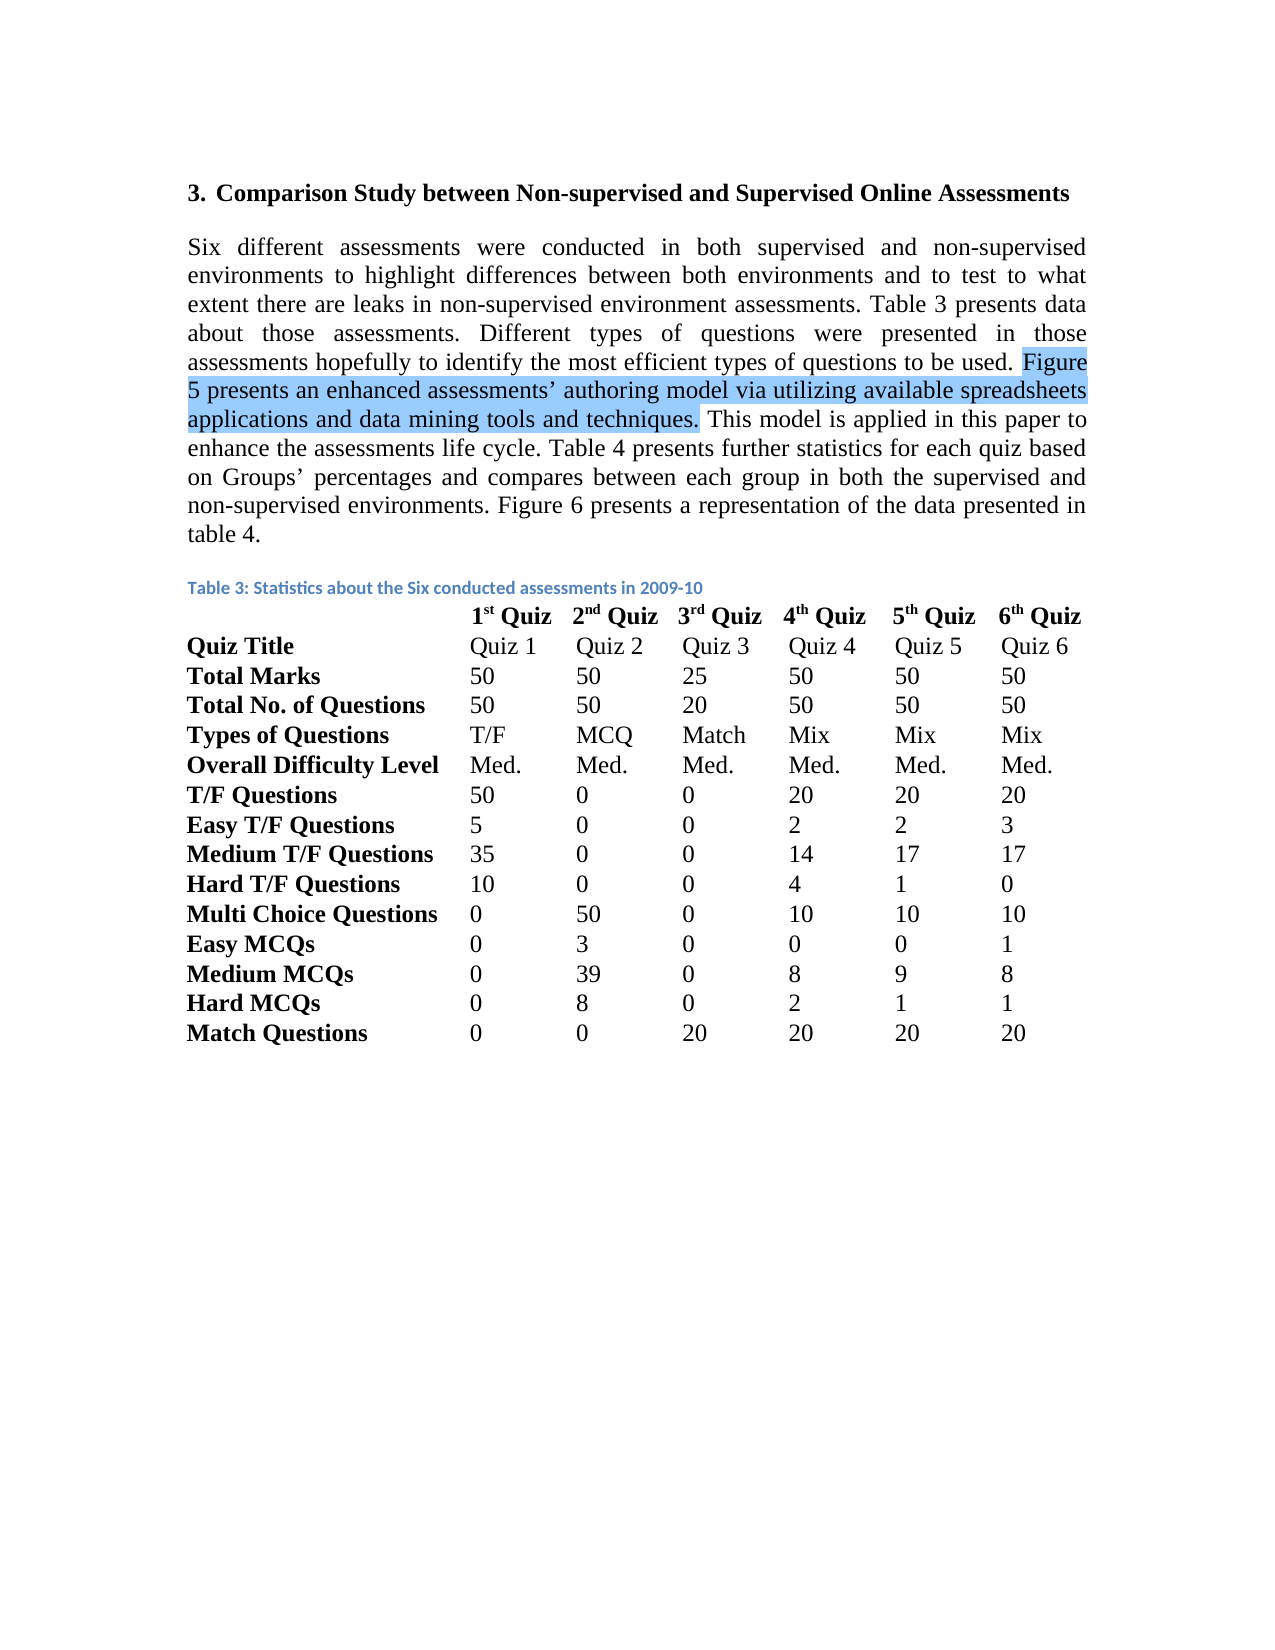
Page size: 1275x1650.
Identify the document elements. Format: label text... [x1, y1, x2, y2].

table_cell Quiz Title [176, 631, 458, 660]
table_cell 50 [884, 691, 989, 719]
table_cell 20 [990, 1018, 1097, 1047]
list Comparison Study between Non-supervised and Supervised Online Assessments [187, 178, 1087, 207]
table_cell Total Marks [176, 661, 458, 689]
table_cell T/F Questions [176, 780, 458, 809]
table_cell 50 [565, 661, 670, 689]
table_header 6th Quiz [990, 601, 1097, 630]
table_cell 50 [459, 691, 564, 719]
table_cell Quiz 6 [990, 631, 1097, 660]
table_cell 10 [778, 899, 883, 928]
table_cell Mix [884, 720, 989, 749]
table_cell Easy T/F Questions [176, 810, 458, 838]
table_cell 0 [671, 840, 777, 868]
table_cell 0 [671, 899, 777, 928]
table_cell 0 [671, 810, 777, 838]
table_cell T/F [459, 720, 564, 749]
table_cell 0 [671, 780, 777, 809]
table_cell 20 [778, 1018, 883, 1047]
table_cell 50 [778, 691, 883, 719]
table_cell 0 [565, 840, 670, 868]
table_cell 0 [565, 869, 670, 898]
table_cell 0 [459, 1018, 564, 1047]
table_cell MCQ [565, 720, 670, 749]
table_cell 20 [778, 780, 883, 809]
text Table 3: Statistics about the Six conducted assessments in 2009-10 [187, 576, 1087, 599]
table_cell 20 [671, 691, 777, 719]
table_cell 10 [884, 899, 989, 928]
table_cell 8 [778, 959, 883, 987]
table_cell 50 [990, 691, 1097, 719]
table_cell Medium T/F Questions [176, 840, 458, 868]
table_cell 3 [990, 810, 1097, 838]
table_cell 50 [459, 661, 564, 689]
text Six different assessments were conducted in both supervised and non-supervised environments to highlight differences between both environments and to test to what extent there are leaks in non-supervised environment assessments. Table 3 presents data about those assessments. Different types of questions were presented in those assessments hopefully to identify the most efficient types of questions to be used. Figure 5 presents an enhanced assessments’ authoring model via utilizing available spreadsheets applications and data mining tools and techniques. This model is applied in this paper to enhance the assessments life cycle. Table 4 presents further statistics for each quiz based on Groups’ percentages and compares between each group in both the supervised and non-supervised environments. Figure 6 presents a representation of the data presented in table 4. [187, 232, 1087, 548]
table_cell Match [671, 720, 777, 749]
table_cell 50 [778, 661, 883, 689]
table_cell 17 [884, 840, 989, 868]
table_cell Match Questions [176, 1018, 458, 1047]
table_cell 2 [778, 989, 883, 1017]
table_cell 9 [884, 959, 989, 987]
table_cell Mix [778, 720, 883, 749]
table_cell 4 [778, 869, 883, 898]
table_cell 1 [990, 989, 1097, 1017]
table_cell 0 [565, 780, 670, 809]
table_cell 14 [778, 840, 883, 868]
table_cell 0 [990, 869, 1097, 898]
table_cell 0 [671, 869, 777, 898]
table_cell 0 [671, 989, 777, 1017]
table_cell 0 [565, 810, 670, 838]
table_cell 8 [565, 989, 670, 1017]
table_cell 20 [884, 780, 989, 809]
table_cell Hard T/F Questions [176, 869, 458, 898]
table_cell 10 [990, 899, 1097, 928]
table_cell 0 [778, 929, 883, 958]
table_cell Med. [459, 750, 564, 779]
table_cell Medium MCQs [176, 959, 458, 987]
table_cell 2 [778, 810, 883, 838]
table_cell 8 [990, 959, 1097, 987]
table_cell 1 [884, 989, 989, 1017]
table_cell Quiz 1 [459, 631, 564, 660]
table_cell 0 [459, 899, 564, 928]
table_cell 20 [884, 1018, 989, 1047]
table_cell 50 [459, 780, 564, 809]
table_cell 0 [459, 959, 564, 987]
table_cell 0 [459, 929, 564, 958]
table_cell Quiz 5 [884, 631, 989, 660]
table_cell 5 [459, 810, 564, 838]
table_cell 39 [565, 959, 670, 987]
table_cell 0 [459, 989, 564, 1017]
table_cell 20 [990, 780, 1097, 809]
table_cell Types of Questions [176, 720, 458, 749]
table_cell Quiz 4 [778, 631, 883, 660]
table_cell 20 [671, 1018, 777, 1047]
table_cell 50 [990, 661, 1097, 689]
table_cell 1 [884, 869, 989, 898]
table_cell 17 [990, 840, 1097, 868]
table_cell Quiz 3 [671, 631, 777, 660]
table_cell Easy MCQs [176, 929, 458, 958]
table_cell 50 [565, 691, 670, 719]
table_cell 50 [565, 899, 670, 928]
table_cell Quiz 2 [565, 631, 670, 660]
table_cell Mix [990, 720, 1097, 749]
table_cell Multi Choice Questions [176, 899, 458, 928]
table_cell Overall Difficulty Level [176, 750, 458, 779]
table_cell 1 [990, 929, 1097, 958]
table_header 5th Quiz [884, 601, 989, 630]
table_cell Hard MCQs [176, 989, 458, 1017]
table_cell Med. [778, 750, 883, 779]
table_header 4th Quiz [778, 601, 883, 630]
table_cell Med. [565, 750, 670, 779]
table_cell Total No. of Questions [176, 691, 458, 719]
table_cell 3 [565, 929, 670, 958]
table_header 3rd Quiz [671, 601, 777, 630]
table_cell Med. [671, 750, 777, 779]
table_cell 25 [671, 661, 777, 689]
table_cell 0 [565, 1018, 670, 1047]
table_cell 0 [671, 929, 777, 958]
table_cell 10 [459, 869, 564, 898]
table_cell 35 [459, 840, 564, 868]
table_header 2nd Quiz [565, 601, 670, 630]
table_header 1st Quiz [459, 601, 564, 630]
table_cell 0 [671, 959, 777, 987]
table_cell 2 [884, 810, 989, 838]
table_cell 0 [884, 929, 989, 958]
table_cell Med. [990, 750, 1097, 779]
table_cell 50 [884, 661, 989, 689]
table_cell Med. [884, 750, 989, 779]
table_header [176, 601, 458, 630]
